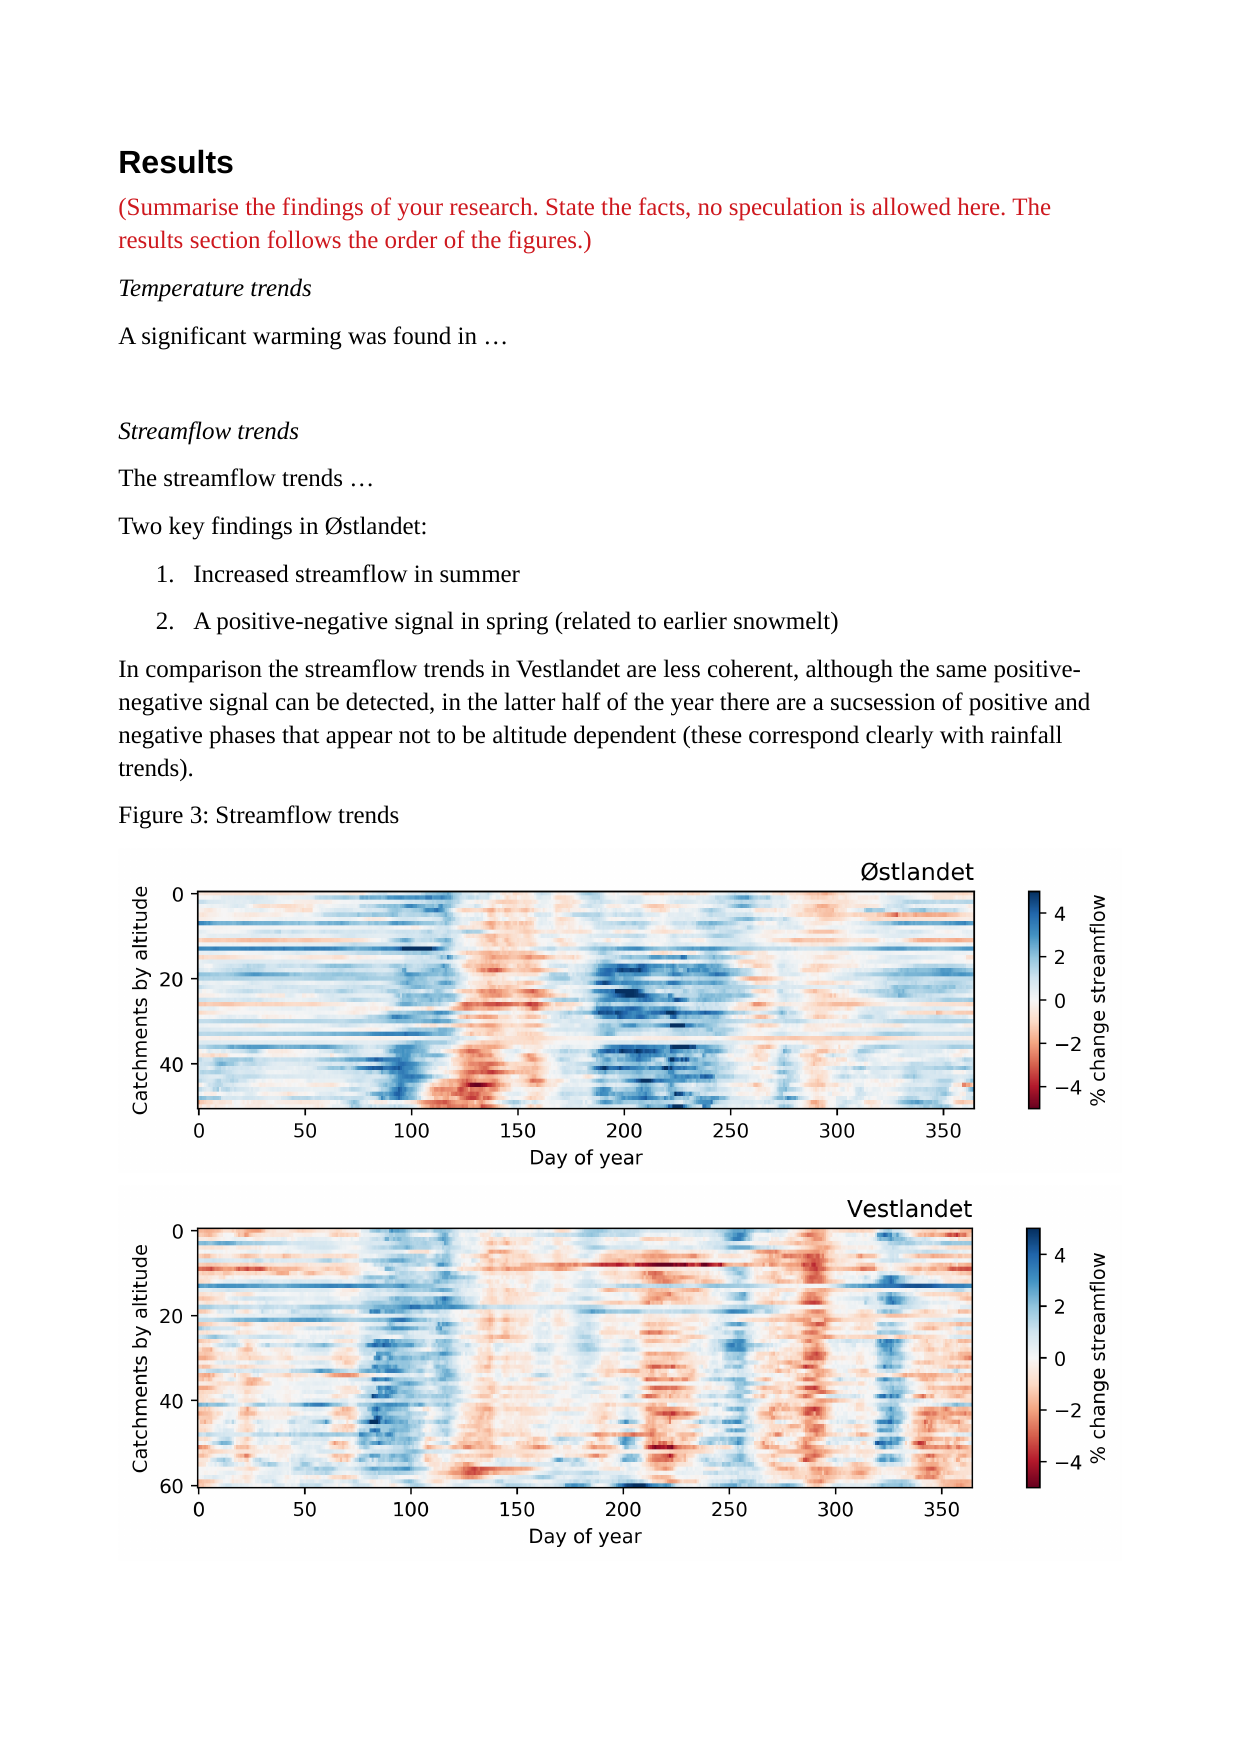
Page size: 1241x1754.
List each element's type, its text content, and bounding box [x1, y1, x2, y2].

list A positive-negative signal in spring (related to earlier snowmelt) [156, 606, 1122, 635]
text (Summarise the findings of your research. State the facts, no speculation is allowed here. The results section follows the order of the figures.) [118, 192, 1122, 254]
text Temperature trends [118, 273, 1122, 302]
text In comparison the streamflow trends in Vestlandet are less coherent, although the same positive-negative signal can be detected, in the latter half of the year there are a sucsession of positive and negative phases that appear not to be altitude dependent (these correspond clearly with rainfall trends). [118, 654, 1122, 782]
text Streamflow trends [118, 416, 1122, 445]
list Increased streamflow in summer [156, 559, 1122, 587]
picture [118, 1185, 1123, 1561]
text A significant warming was found in … [118, 321, 1122, 349]
picture [118, 848, 1123, 1182]
text Two key findings in Østlandet: [118, 511, 1122, 540]
text Figure 3: Streamflow trends [118, 801, 1122, 829]
text The streamflow trends … [118, 463, 1122, 492]
subtitle Results [118, 143, 1122, 180]
